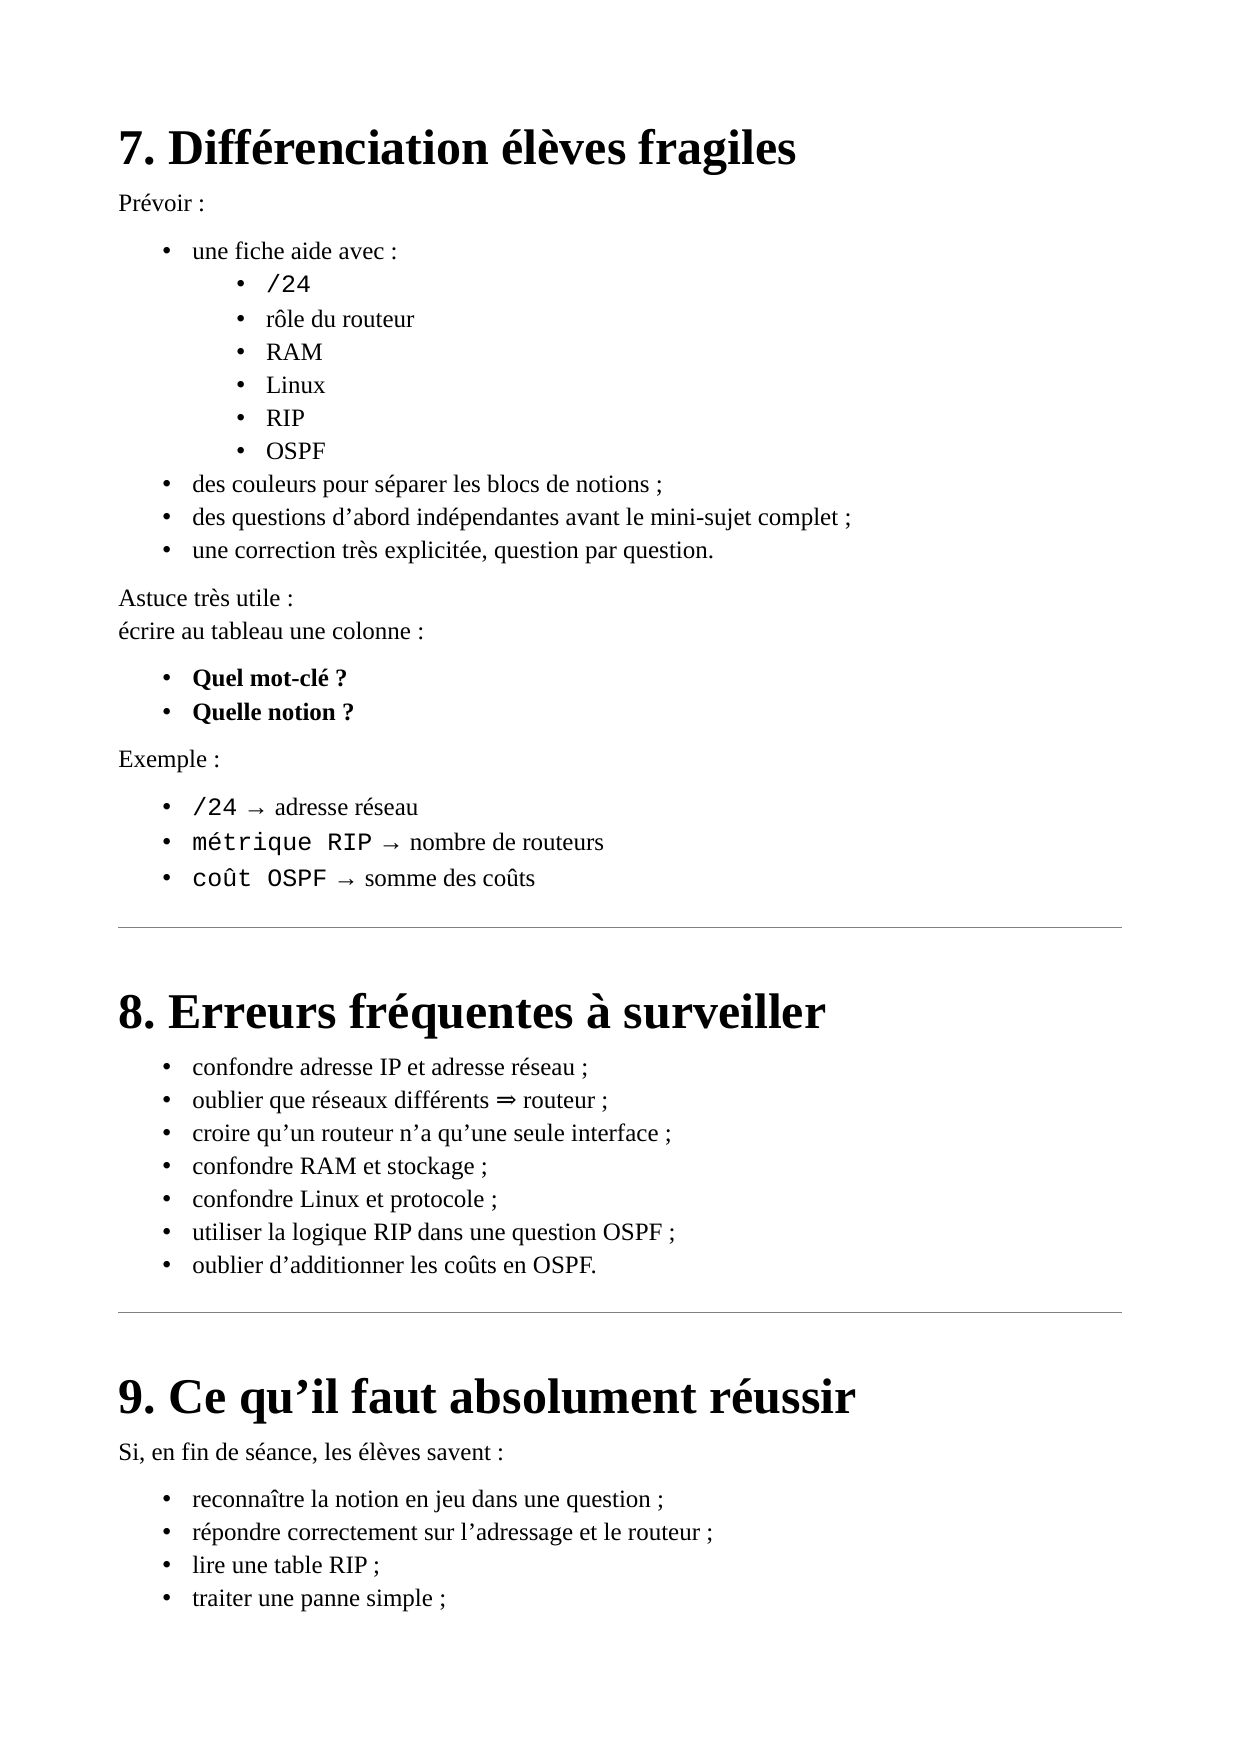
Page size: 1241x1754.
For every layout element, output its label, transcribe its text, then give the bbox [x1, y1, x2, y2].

list oublier d’additionner les coûts en OSPF. [162, 1250, 1122, 1279]
list une fiche aide avec : [162, 236, 1122, 264]
list métrique RIP → nombre de routeurs [162, 827, 1122, 858]
list des couleurs pour séparer les blocs de notions ; [162, 469, 1122, 498]
text Si, en fin de séance, les élèves savent : [118, 1437, 1122, 1466]
list lire une table RIP ; [162, 1551, 1122, 1579]
list RIP [236, 403, 1122, 432]
list rôle du routeur [236, 304, 1122, 333]
list Quelle notion ? [162, 697, 1122, 725]
list répondre correctement sur l’adressage et le routeur ; [162, 1517, 1122, 1546]
list reconnaître la notion en jeu dans une question ; [162, 1484, 1122, 1513]
list confondre RAM et stockage ; [162, 1151, 1122, 1180]
list utiliser la logique RIP dans une question OSPF ; [162, 1217, 1122, 1246]
subtitle 9. Ce qu’il faut absolument réussir [118, 1367, 1122, 1424]
list Linux [236, 370, 1122, 399]
text Astuce très utile : écrire au tableau une colonne : [118, 583, 1122, 645]
subtitle 8. Erreurs fréquentes à surveiller [118, 982, 1122, 1039]
list Quel mot-clé ? [162, 663, 1122, 692]
text Exemple : [118, 744, 1122, 773]
list /24 [236, 269, 1122, 299]
list RAM [236, 337, 1122, 366]
list traiter une panne simple ; [162, 1583, 1122, 1612]
list confondre adresse IP et adresse réseau ; [162, 1052, 1122, 1081]
subtitle 7. Différenciation élèves fragiles [118, 118, 1122, 176]
list oublier que réseaux différents ⇒ routeur ; [162, 1085, 1122, 1114]
list une correction très explicitée, question par question. [162, 535, 1122, 564]
list OSPF [236, 436, 1122, 465]
text Prévoir : [118, 188, 1122, 217]
list /24 → adresse réseau [162, 792, 1122, 823]
list coût OSPF → somme des coûts [162, 863, 1122, 893]
list confondre Linux et protocole ; [162, 1184, 1122, 1213]
list des questions d’abord indépendantes avant le mini-sujet complet ; [162, 502, 1122, 531]
list croire qu’un routeur n’a qu’une seule interface ; [162, 1118, 1122, 1147]
